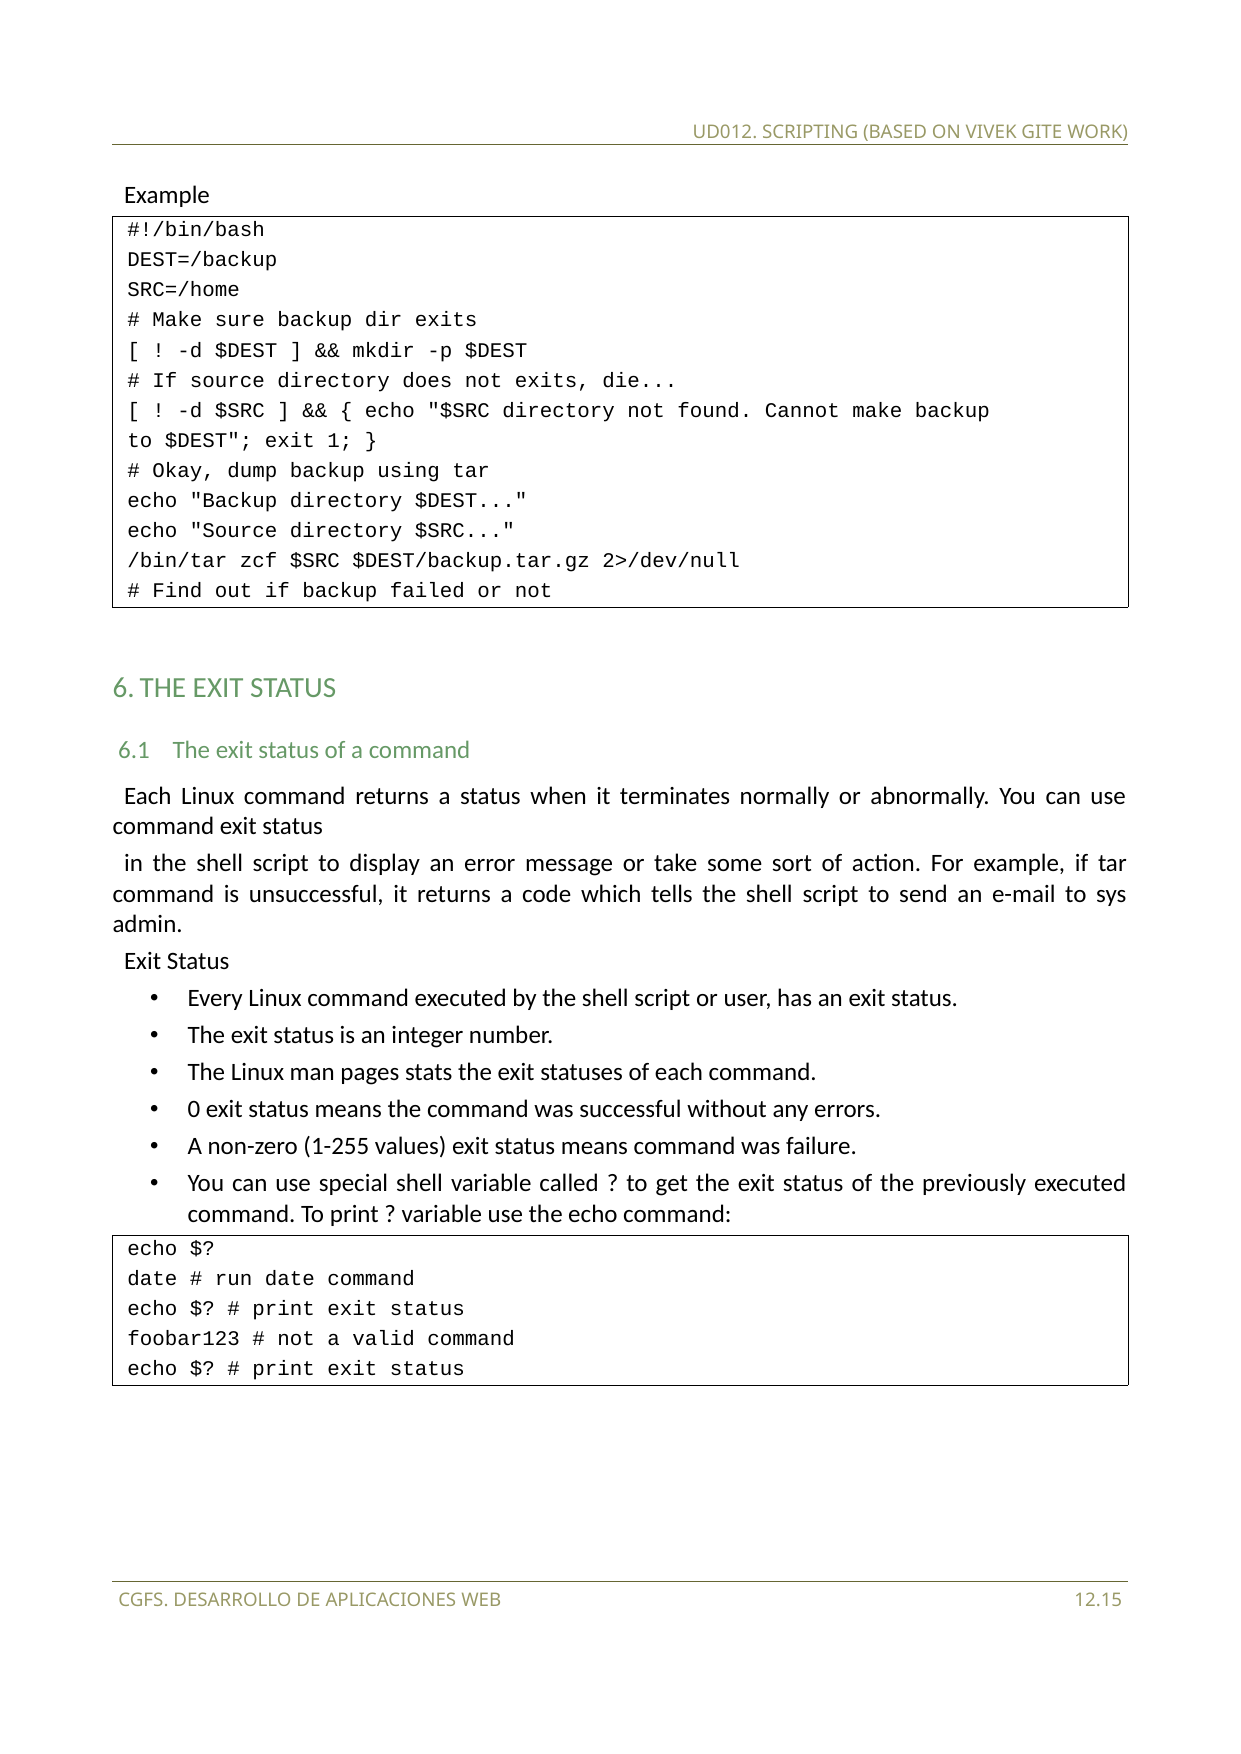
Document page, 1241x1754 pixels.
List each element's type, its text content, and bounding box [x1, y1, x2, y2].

subtitle The exit status of a command [112, 734, 1128, 765]
list The Linux man pages stats the exit statuses of each command. [150, 1056, 1128, 1087]
text echo "Source directory $SRC..." [113, 517, 1128, 544]
text # Make sure backup dir exits [113, 306, 1128, 333]
text #!/bin/bash [113, 217, 1128, 243]
text echo "Backup directory $DEST..." [113, 487, 1128, 514]
text # If source directory does not exits, die... [113, 367, 1128, 393]
text [ ! -d $SRC ] && { echo "$SRC directory not found. Cannot make backup [113, 397, 1128, 423]
list The exit status is an integer number. [150, 1019, 1128, 1050]
text echo $? # print exit status [113, 1295, 1128, 1322]
text Exit Status [112, 945, 1128, 976]
list A non-zero (1-255 values) exit status means command was failure. [150, 1130, 1128, 1161]
text foobar123 # not a valid command [113, 1325, 1128, 1352]
text DEST=/backup [113, 246, 1128, 273]
text /bin/tar zcf $SRC $DEST/backup.tar.gz 2>/dev/null [113, 547, 1128, 574]
text in the shell script to display an error message or take some sort of action. For example, if tar command is unsuccessful, it returns a code which tells the shell script to send an e-mail to sys admin. [112, 847, 1128, 939]
text echo $? # print exit status [113, 1355, 1128, 1385]
text SRC=/home [113, 276, 1128, 303]
list 0 exit status means the command was successful without any errors. [150, 1093, 1128, 1124]
subtitle The exit status [112, 669, 1128, 704]
text Each Linux command returns a status when it terminates normally or abnormally. You can use command exit status [112, 780, 1128, 841]
text [ ! -d $DEST ] && mkdir -p $DEST [113, 337, 1128, 363]
text to $DEST"; exit 1; } [113, 427, 1128, 453]
text Example [112, 179, 1128, 210]
text # Okay, dump backup using tar [113, 457, 1128, 484]
text date # run date command [113, 1265, 1128, 1292]
list You can use special shell variable called ? to get the exit status of the previously executed command. To print ? variable use the echo command: [150, 1167, 1128, 1228]
text # Find out if backup failed or not [113, 577, 1128, 607]
text echo $? [113, 1236, 1128, 1261]
list Every Linux command executed by the shell script or user, has an exit status. [150, 982, 1128, 1013]
